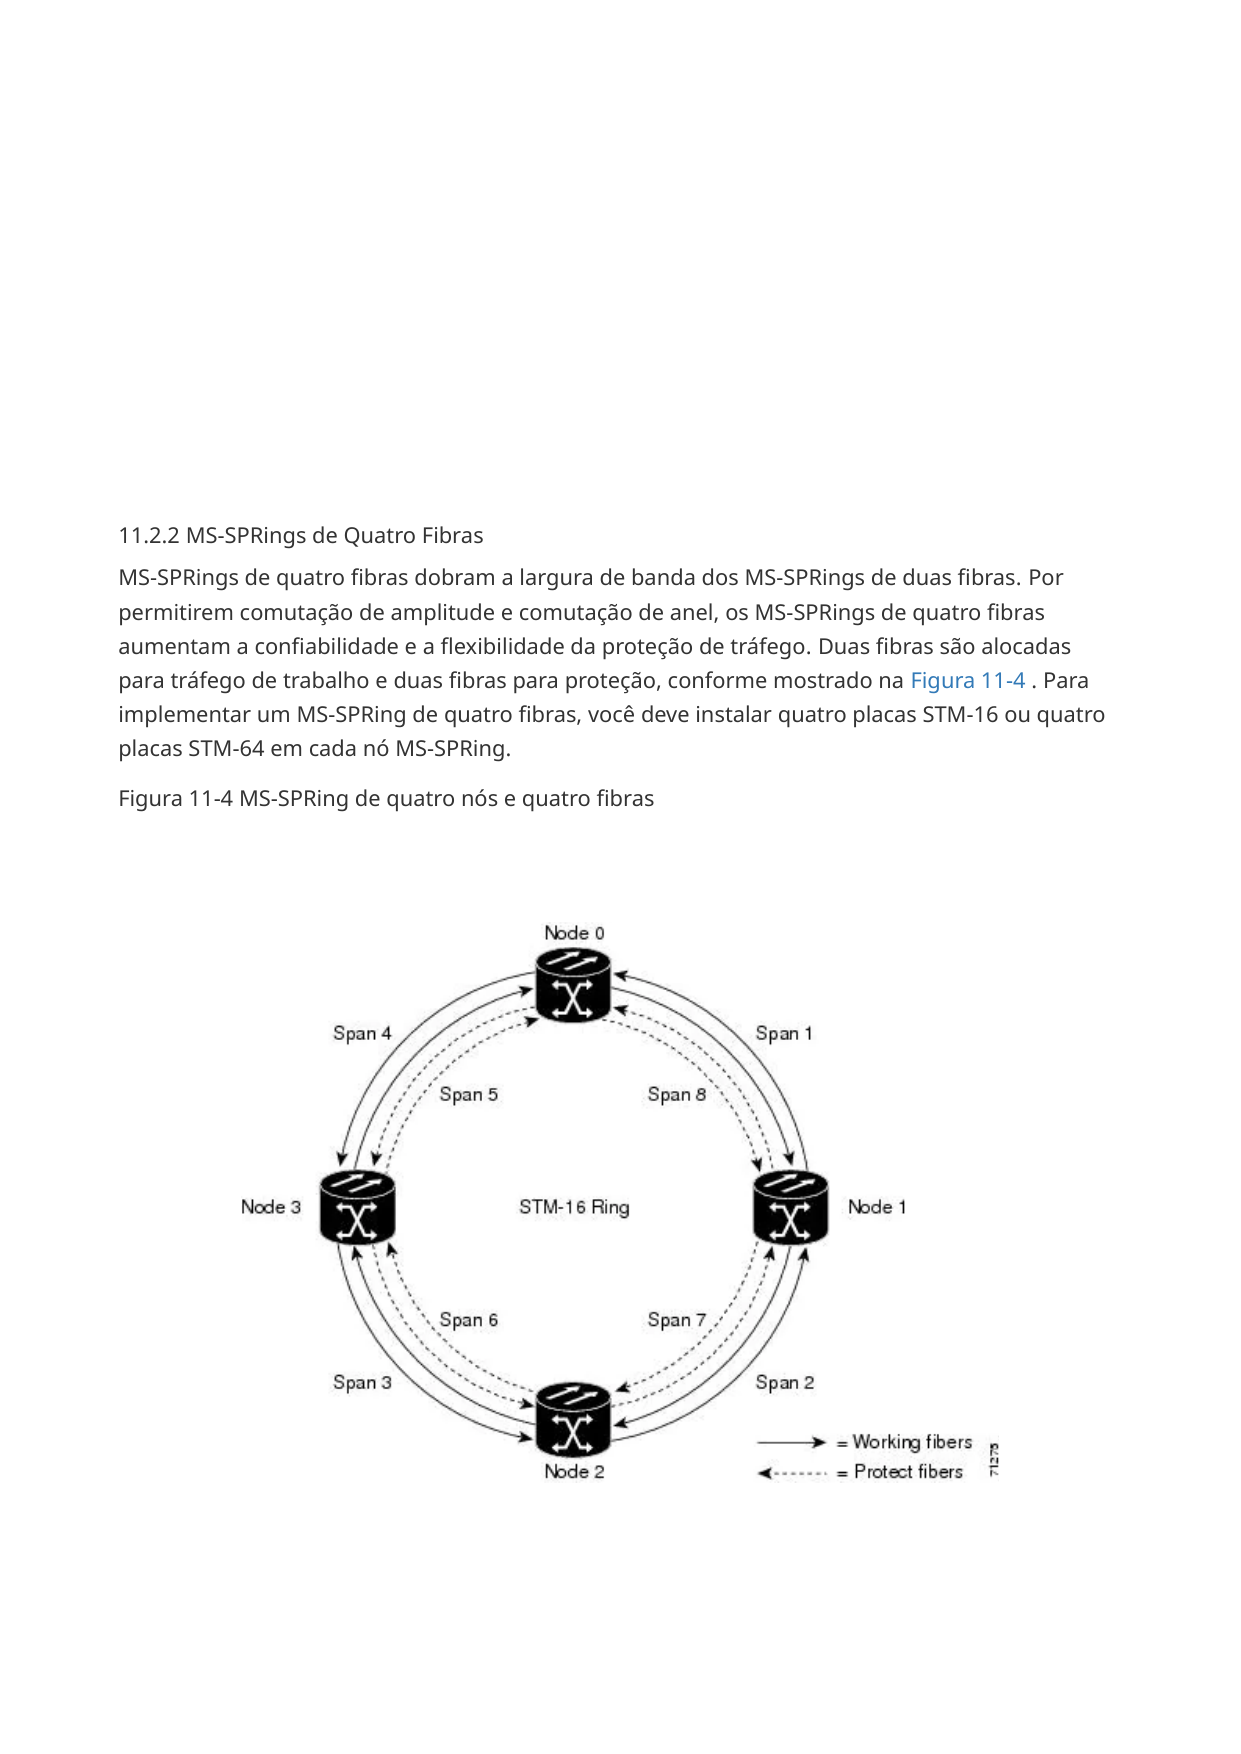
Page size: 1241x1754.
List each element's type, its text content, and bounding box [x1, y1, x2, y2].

picture [241, 922, 999, 1483]
subtitle 11.2.2 MS-SPRings de Quatro Fibras [118, 520, 1122, 550]
text MS-SPRings de quatro fibras dobram a largura de banda dos MS-SPRings de duas fibras. Por permitirem comutação de amplitude e comutação de anel, os MS-SPRings de quatro fibras aumentam a confiabilidade e a flexibilidade da proteção de tráfego. Duas fibras são alocadas para tráfego de trabalho e duas fibras para proteção, conforme mostrado na Figura 11-4 . Para implementar um MS-SPRing de quatro fibras, você deve instalar quatro placas STM-16 ou quatro placas STM-64 em cada nó MS-SPRing. [118, 562, 1122, 763]
text Figura 11-4 MS-SPRing de quatro nós e quatro fibras [118, 783, 1122, 813]
